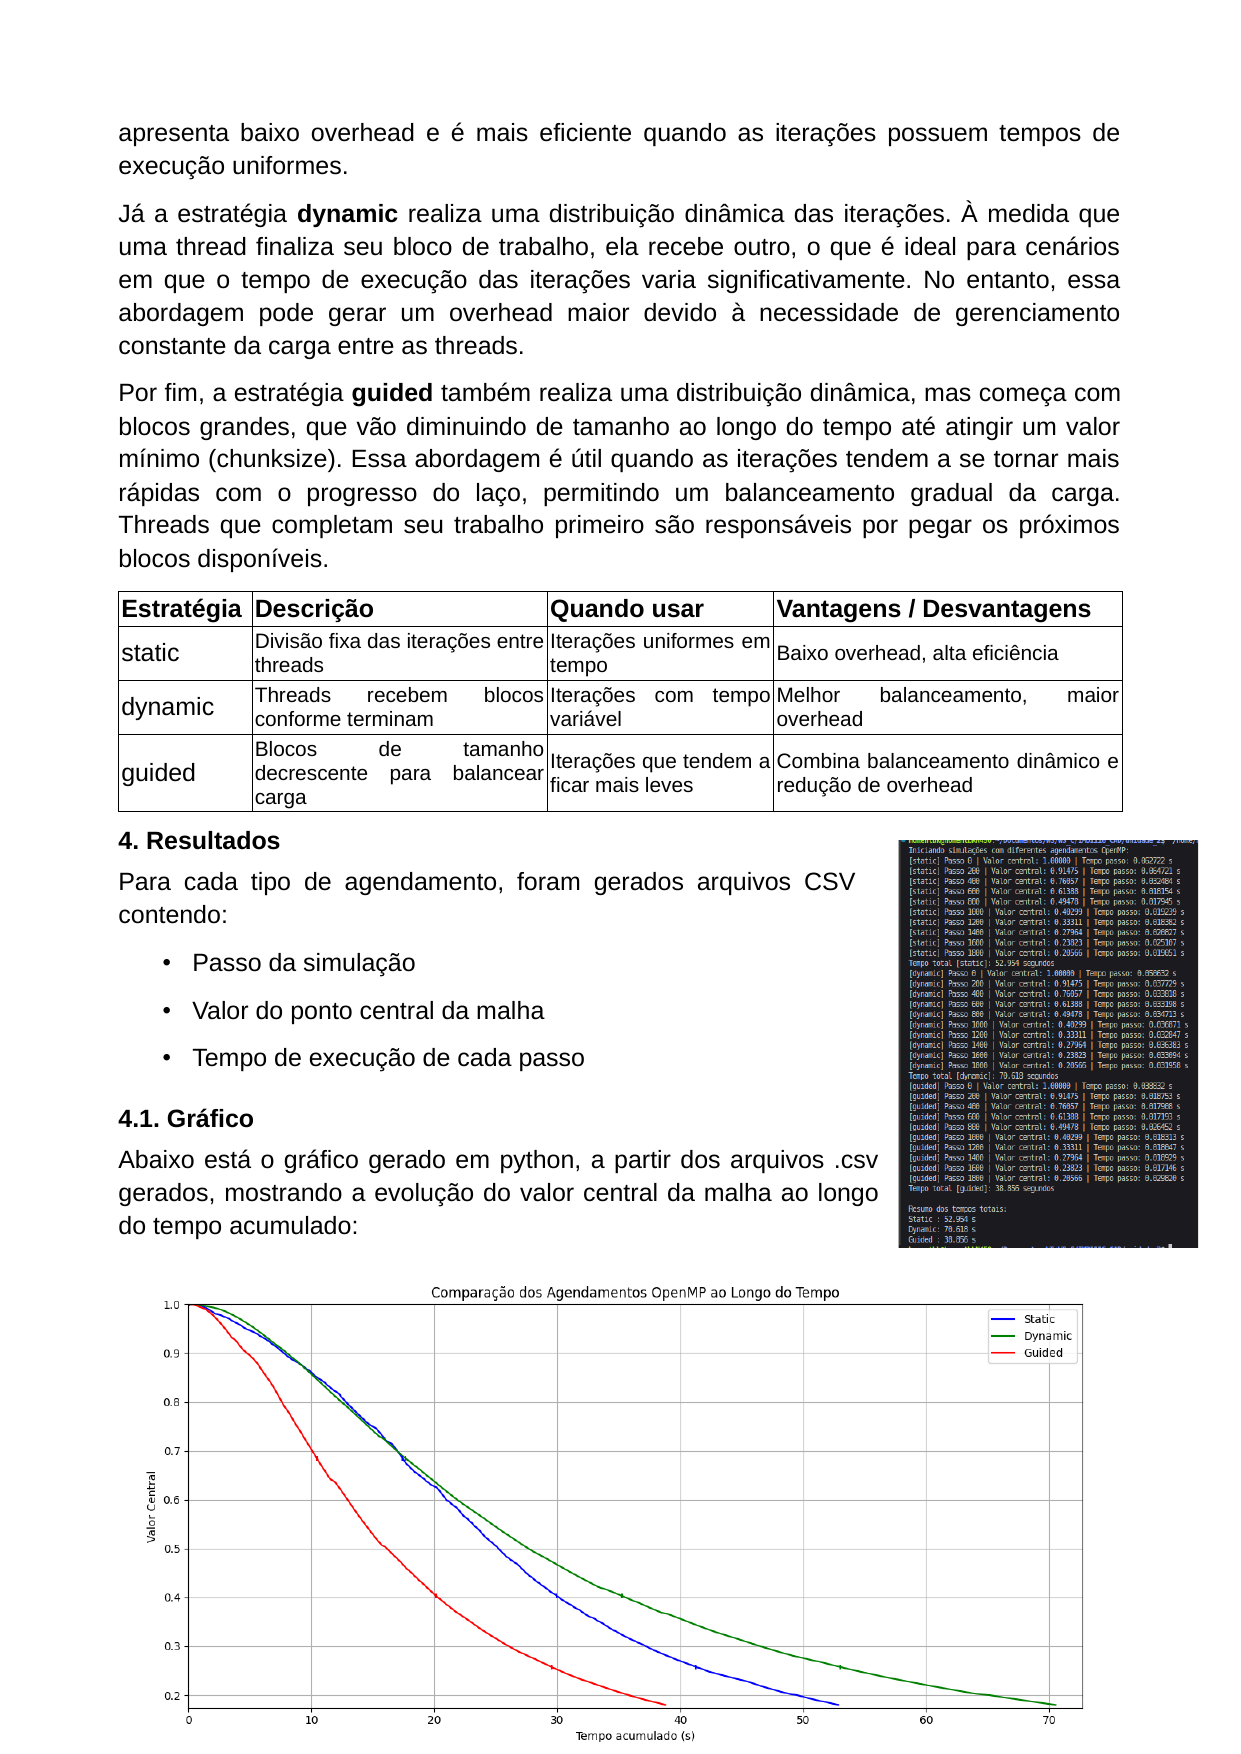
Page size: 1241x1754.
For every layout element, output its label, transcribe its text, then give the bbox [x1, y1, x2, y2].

table_cell Threads recebem blocos conforme terminam [253, 681, 547, 733]
table_header Estratégia [119, 592, 252, 626]
table_cell Iterações com tempo variável [548, 681, 773, 733]
list Tempo de execução de cada passo [162, 1043, 856, 1072]
subtitle [1052, 1103, 1122, 1132]
table_cell Iterações que tendem a ficar mais leves [548, 735, 773, 811]
picture [898, 840, 1052, 1248]
text apresenta baixo overhead e é mais eficiente quando as iterações possuem tempos de execução uniformes. [118, 118, 1122, 180]
table_cell Melhor balanceamento, maior overhead [774, 681, 1122, 733]
table_header Quando usar [548, 592, 773, 626]
picture [135, 1274, 1094, 1754]
table_cell Divisão fixa das iterações entre threads [253, 627, 547, 680]
text Por fim, a estratégia guided também realiza uma distribuição dinâmica, mas começa com blocos grandes, que vão diminuindo de tamanho ao longo do tempo até atingir um valor mínimo (chunksize). Essa abordagem é útil quando as iterações tendem a se tornar mais rápidas com o progresso do laço, permitindo um balanceamento gradual da carga. Threads que completam seu trabalho primeiro são responsáveis por pegar os próximos blocos disponíveis. [118, 378, 1122, 572]
table_header Descrição [253, 592, 547, 626]
table_cell Iterações uniformes em tempo [548, 627, 773, 680]
list Passo da simulação [162, 948, 856, 977]
subtitle 4. Resultados [118, 826, 1122, 855]
text Já a estratégia dynamic realiza uma distribuição dinâmica das iterações. À medida que uma thread finaliza seu bloco de trabalho, ela recebe outro, o que é ideal para cenários em que o tempo de execução das iterações varia significativamente. No entanto, essa abordagem pode gerar um overhead maior devido à necessidade de gerenciamento constante da carga entre as threads. [118, 199, 1122, 359]
table_cell dynamic [119, 681, 252, 733]
table_cell Blocos de tamanho decrescente para balancear carga [253, 735, 547, 811]
text Para cada tipo de agendamento, foram gerados arquivos CSV contendo: [118, 867, 856, 929]
table_header Vantagens / Desvantagens [774, 592, 1122, 626]
list Valor do ponto central da malha [162, 996, 856, 1024]
subtitle 4.1. Gráfico [118, 1103, 898, 1132]
table_cell Baixo overhead, alta eficiência [774, 627, 1122, 680]
table_cell guided [119, 735, 252, 811]
text Abaixo está o gráfico gerado em python, a partir dos arquivos .csv gerados, mostrando a evolução do valor central da malha ao longo do tempo acumulado: [118, 1145, 880, 1239]
table_cell Combina balanceamento dinâmico e redução de overhead [774, 735, 1122, 811]
table_cell static [119, 627, 252, 680]
